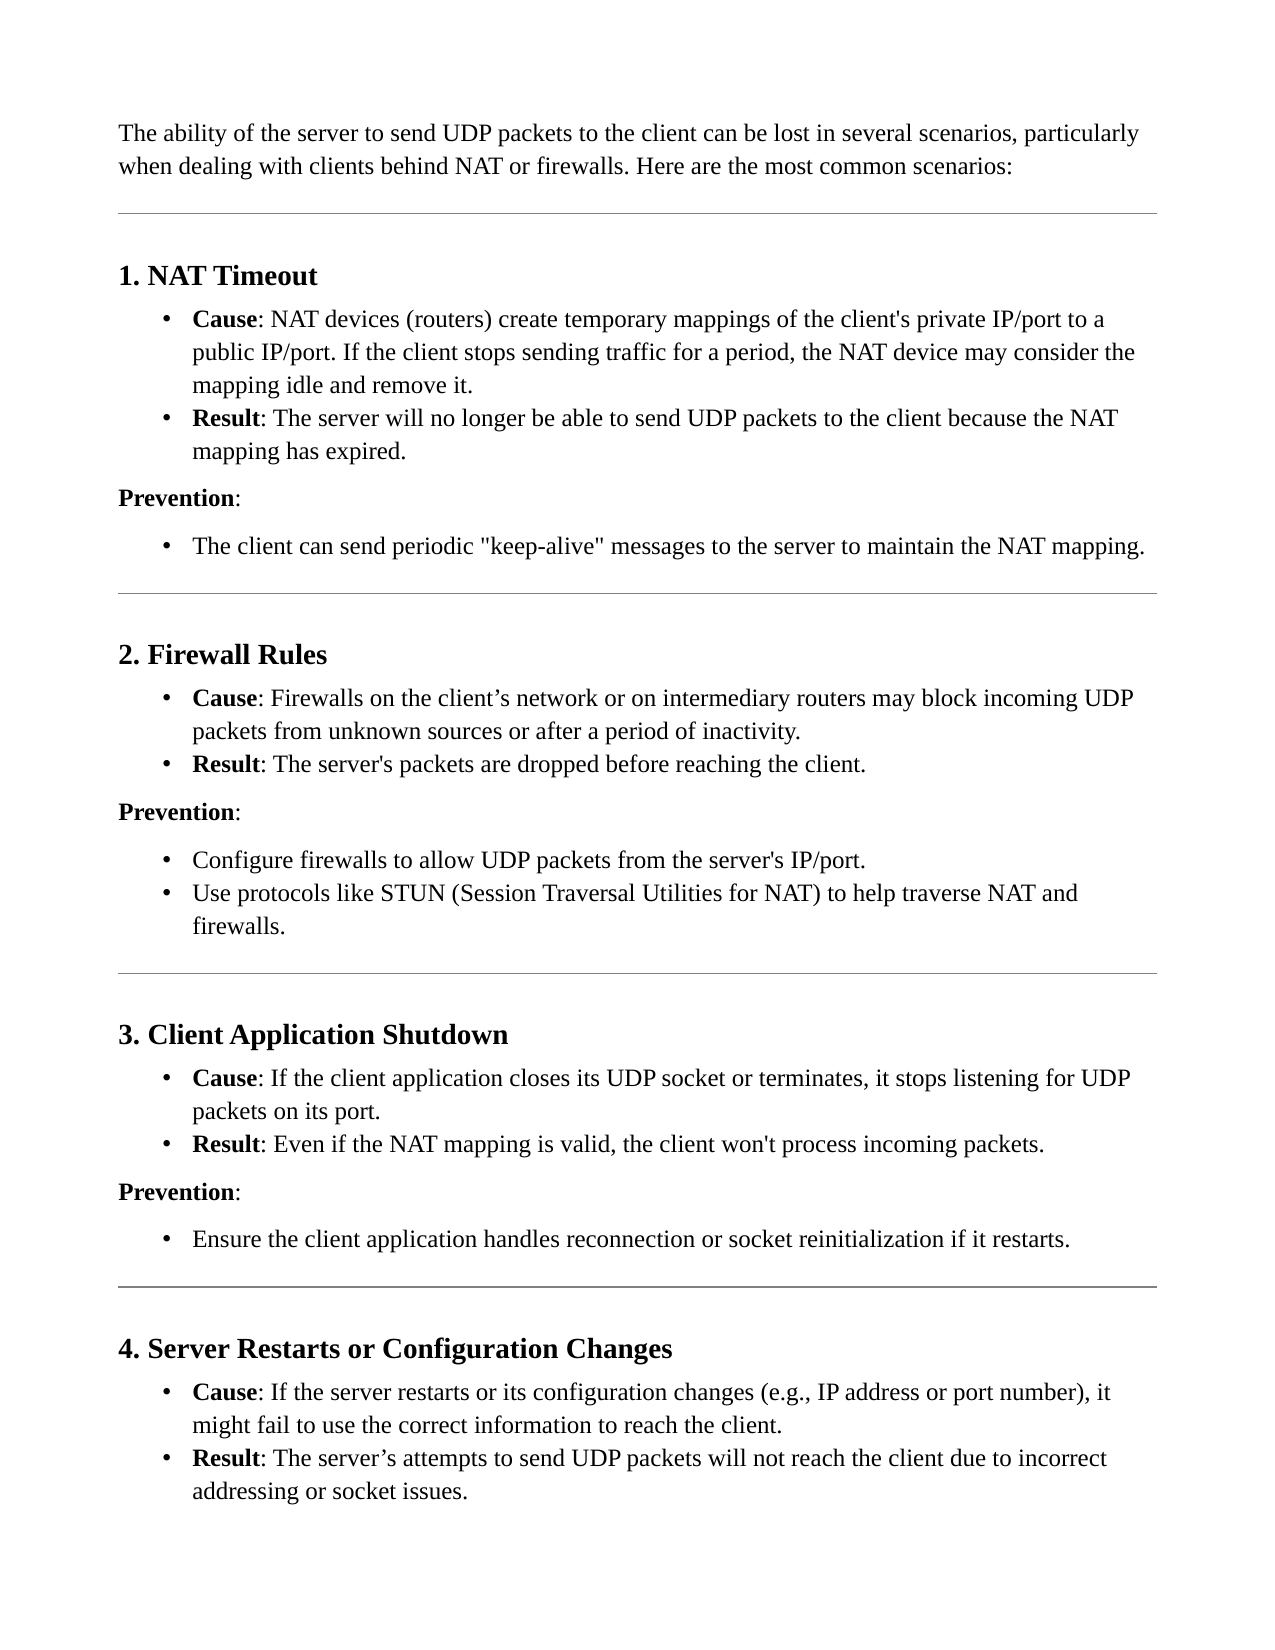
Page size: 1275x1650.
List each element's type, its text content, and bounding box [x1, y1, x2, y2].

list Cause: If the client application closes its UDP socket or terminates, it stops listening for UDP packets on its port. [162, 1063, 1157, 1125]
list The client can send periodic "keep-alive" messages to the server to maintain the NAT mapping. [162, 531, 1157, 560]
subtitle 1. NAT Timeout [118, 258, 1157, 291]
list Result: The server's packets are dropped before reaching the client. [162, 749, 1157, 778]
text Prevention: [118, 797, 1157, 826]
list Cause: NAT devices (routers) create temporary mappings of the client's private IP/port to a public IP/port. If the client stops sending traffic for a period, the NAT device may consider the mapping idle and remove it. [162, 304, 1157, 398]
list Cause: Firewalls on the client’s network or on intermediary routers may block incoming UDP packets from unknown sources or after a period of inactivity. [162, 683, 1157, 745]
list Result: The server’s attempts to send UDP packets will not reach the client due to incorrect addressing or socket issues. [162, 1443, 1157, 1505]
text The ability of the server to send UDP packets to the client can be lost in several scenarios, particularly when dealing with clients behind NAT or firewalls. Here are the most common scenarios: [118, 118, 1157, 180]
list Cause: If the server restarts or its configuration changes (e.g., IP address or port number), it might fail to use the correct information to reach the client. [162, 1377, 1157, 1439]
list Result: Even if the NAT mapping is valid, the client won't process incoming packets. [162, 1129, 1157, 1158]
list Use protocols like STUN (Session Traversal Utilities for NAT) to help traverse NAT and firewalls. [162, 878, 1157, 939]
list Result: The server will no longer be able to send UDP packets to the client because the NAT mapping has expired. [162, 403, 1157, 464]
text Prevention: [118, 1177, 1157, 1206]
list Configure firewalls to allow UDP packets from the server's IP/port. [162, 845, 1157, 873]
subtitle 2. Firewall Rules [118, 637, 1157, 671]
subtitle 4. Server Restarts or Configuration Changes [118, 1331, 1157, 1364]
list Ensure the client application handles reconnection or socket reinitialization if it restarts. [162, 1224, 1157, 1253]
subtitle 3. Client Application Shutdown [118, 1017, 1157, 1051]
text Prevention: [118, 483, 1157, 512]
